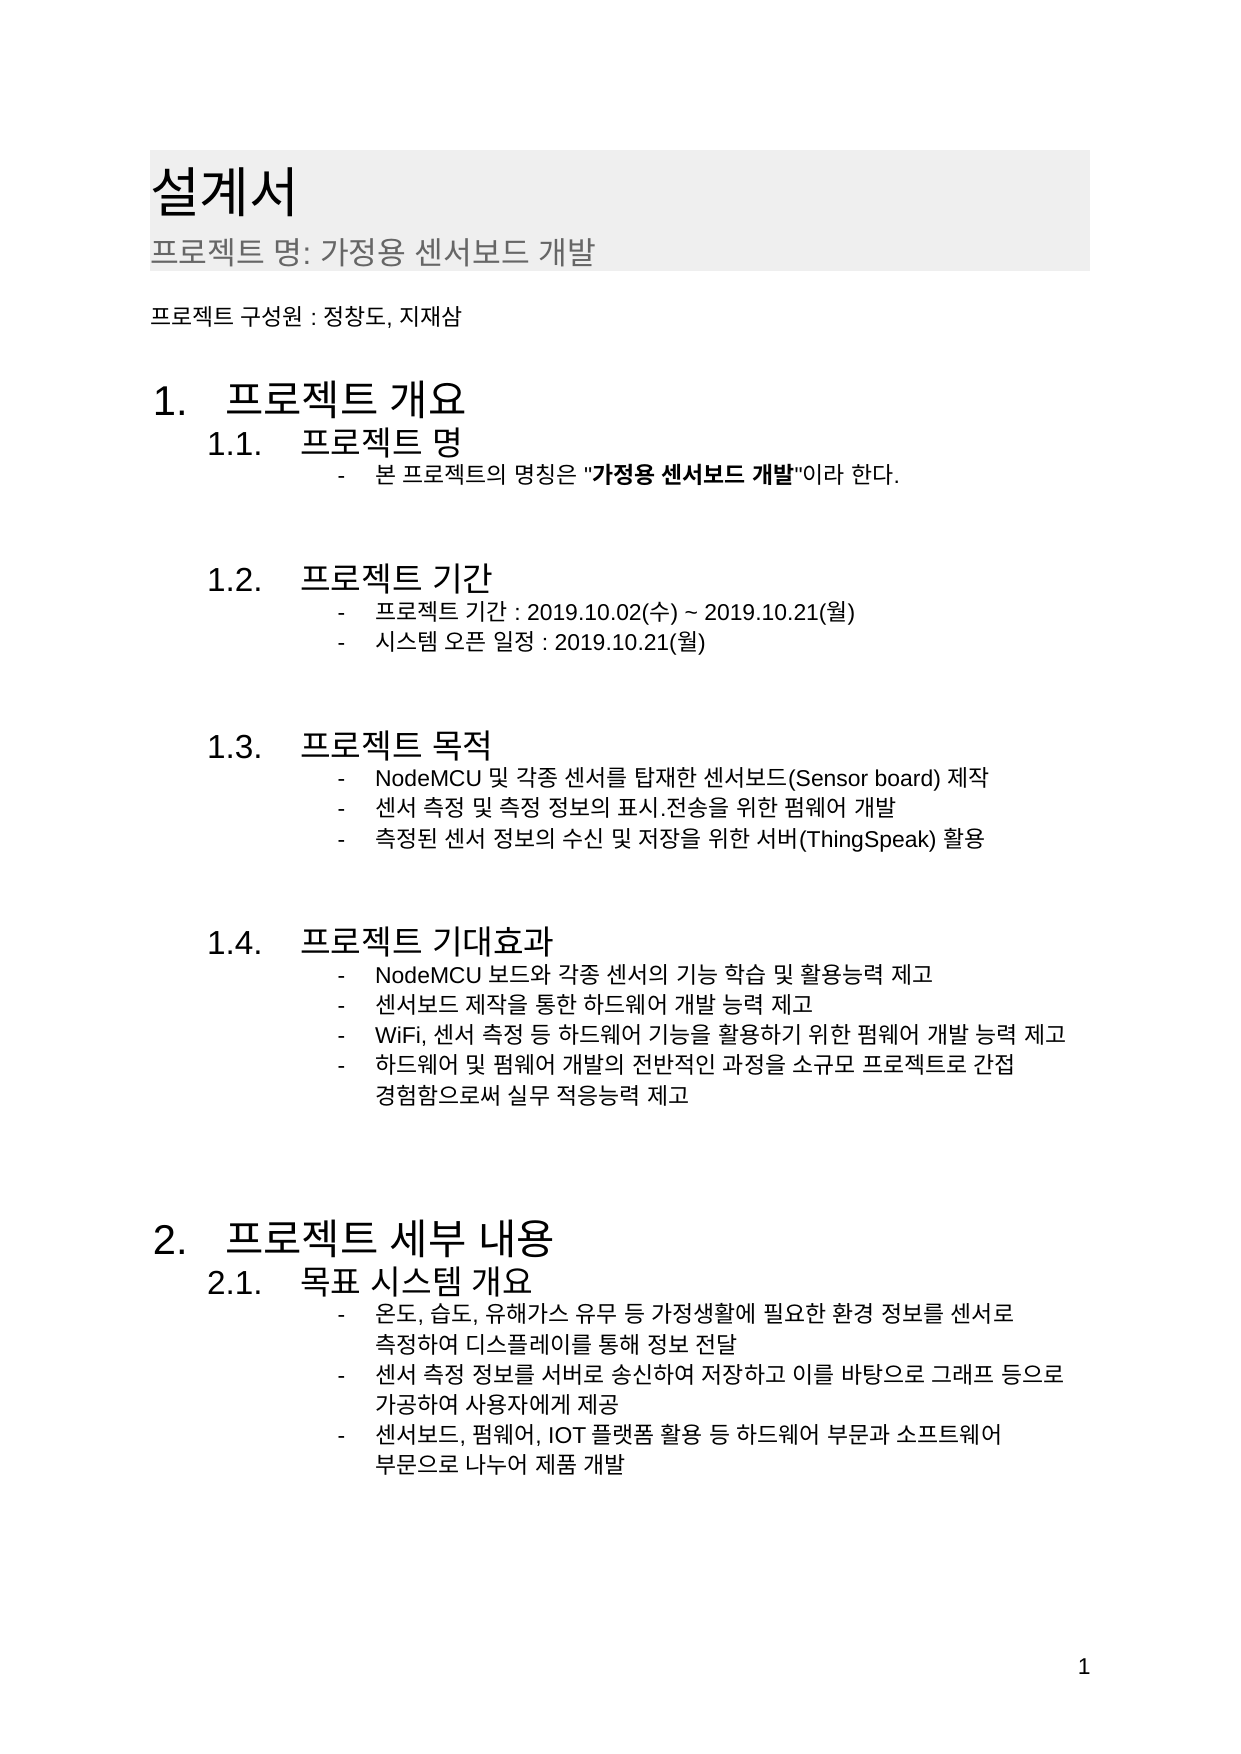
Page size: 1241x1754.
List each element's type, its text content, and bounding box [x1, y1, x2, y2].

list 측정된 센서 정보의 수신 및 저장을 위한 서버(ThingSpeak) 활용 [337, 826, 1090, 852]
subtitle 프로젝트 명: 가정용 센서보드 개발 [150, 235, 1090, 271]
list 온도, 습도, 유해가스 유무 등 가정생활에 필요한 환경 정보를 센서로 측정하여 디스플레이를 통해 정보 전달 [337, 1301, 1090, 1358]
list NodeMCU 보드와 각종 센서의 기능 학습 및 활용능력 제고 [337, 962, 1090, 988]
text 프로젝트 구성원 : 정창도, 지재삼 [150, 304, 1090, 330]
list 본 프로젝트의 명칭은 "가정용 센서보드 개발"이라 한다. [337, 462, 1090, 488]
subtitle 프로젝트 개요 [187, 376, 1090, 424]
subtitle 프로젝트 기대효과 [262, 923, 1090, 962]
list NodeMCU 및 각종 센서를 탑재한 센서보드(Sensor board) 제작 [337, 765, 1090, 791]
list 하드웨어 및 펌웨어 개발의 전반적인 과정을 소규모 프로젝트로 간접 경험함으로써 실무 적응능력 제고 [337, 1052, 1090, 1109]
list 센서 측정 정보를 서버로 송신하여 저장하고 이를 바탕으로 그래프 등으로 가공하여 사용자에게 제공 [337, 1362, 1090, 1418]
list 센서 측정 및 측정 정보의 표시.전송을 위한 펌웨어 개발 [337, 795, 1090, 822]
subtitle 프로젝트 기간 [262, 560, 1090, 598]
subtitle 프로젝트 세부 내용 [187, 1215, 1090, 1263]
subtitle 목표 시스템 개요 [262, 1263, 1090, 1301]
list 센서보드 제작을 통한 하드웨어 개발 능력 제고 [337, 992, 1090, 1018]
list 센서보드, 펌웨어, IOT플랫폼 활용 등 하드웨어 부문과 소프트웨어 부문으로 나누어 제품 개발 [337, 1422, 1090, 1479]
subtitle 프로젝트 목적 [262, 727, 1090, 765]
list WiFi, 센서 측정 등 하드웨어 기능을 활용하기 위한 펌웨어 개발 능력 제고 [337, 1022, 1090, 1049]
list 시스템 오픈 일정 : 2019.10.21(월) [337, 629, 1090, 655]
title 설계서 [150, 150, 1090, 228]
list 프로젝트 기간 : 2019.10.02(수) ~ 2019.10.21(월) [337, 598, 1090, 625]
subtitle 프로젝트 명 [262, 424, 1090, 462]
